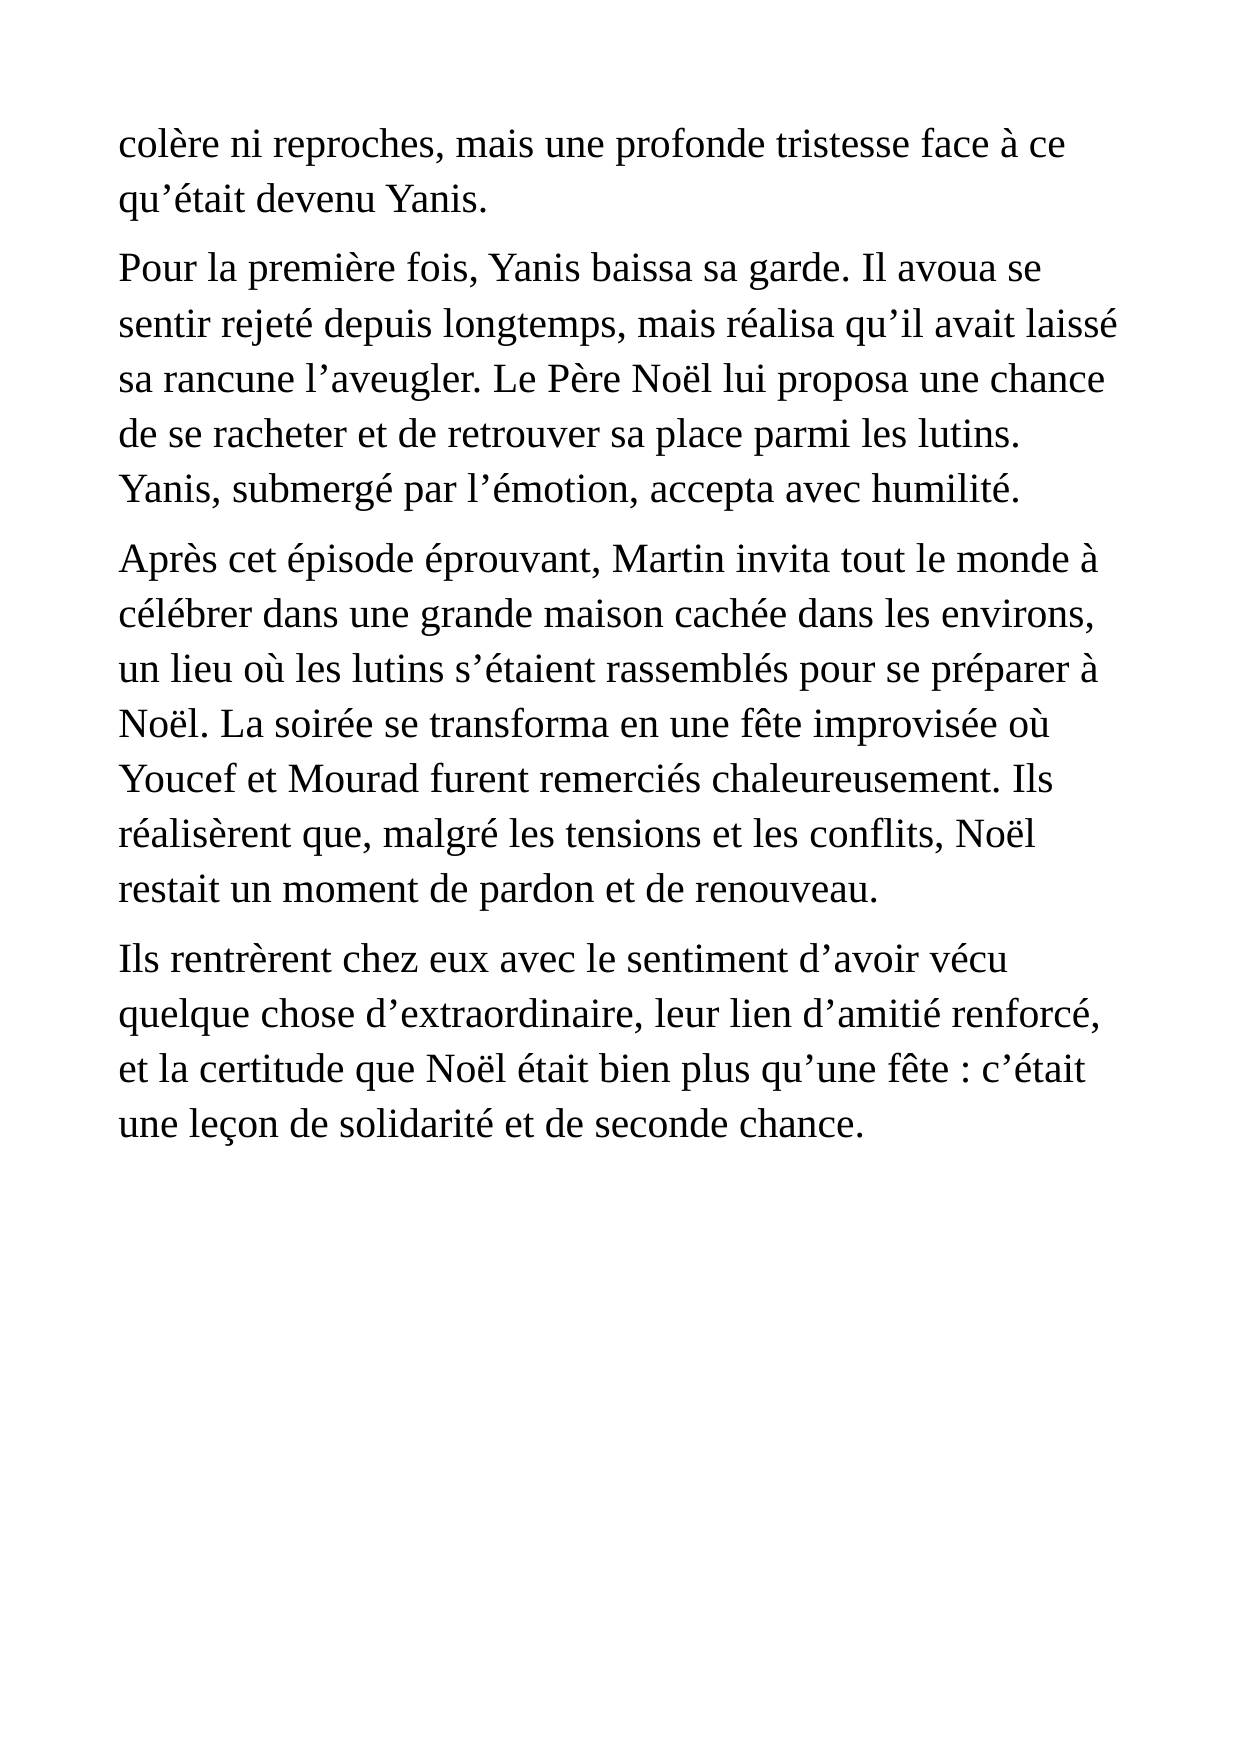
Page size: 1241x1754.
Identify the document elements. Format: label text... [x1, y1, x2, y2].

text Après cet épisode éprouvant, Martin invita tout le monde à célébrer dans une grande maison cachée dans les environs, un lieu où les lutins s’étaient rassemblés pour se préparer à Noël. La soirée se transforma en une fête improvisée où Youcef et Mourad furent remerciés chaleureusement. Ils réalisèrent que, malgré les tensions et les conflits, Noël restait un moment de pardon et de renouveau. [118, 533, 1122, 912]
text colère ni reproches, mais une profonde tristesse face à ce qu’était devenu Yanis. [118, 118, 1122, 221]
text Pour la première fois, Yanis baissa sa garde. Il avoua se sentir rejeté depuis longtemps, mais réalisa qu’il avait laissé sa rancune l’aveugler. Le Père Noël lui proposa une chance de se racheter et de retrouver sa place parmi les lutins. Yanis, submergé par l’émotion, accepta avec humilité. [118, 243, 1122, 511]
text Ils rentrèrent chez eux avec le sentiment d’avoir vécu quelque chose d’extraordinaire, leur lien d’amitié renforcé, et la certitude que Noël était bien plus qu’une fête : c’était une leçon de solidarité et de seconde chance. [118, 933, 1122, 1147]
